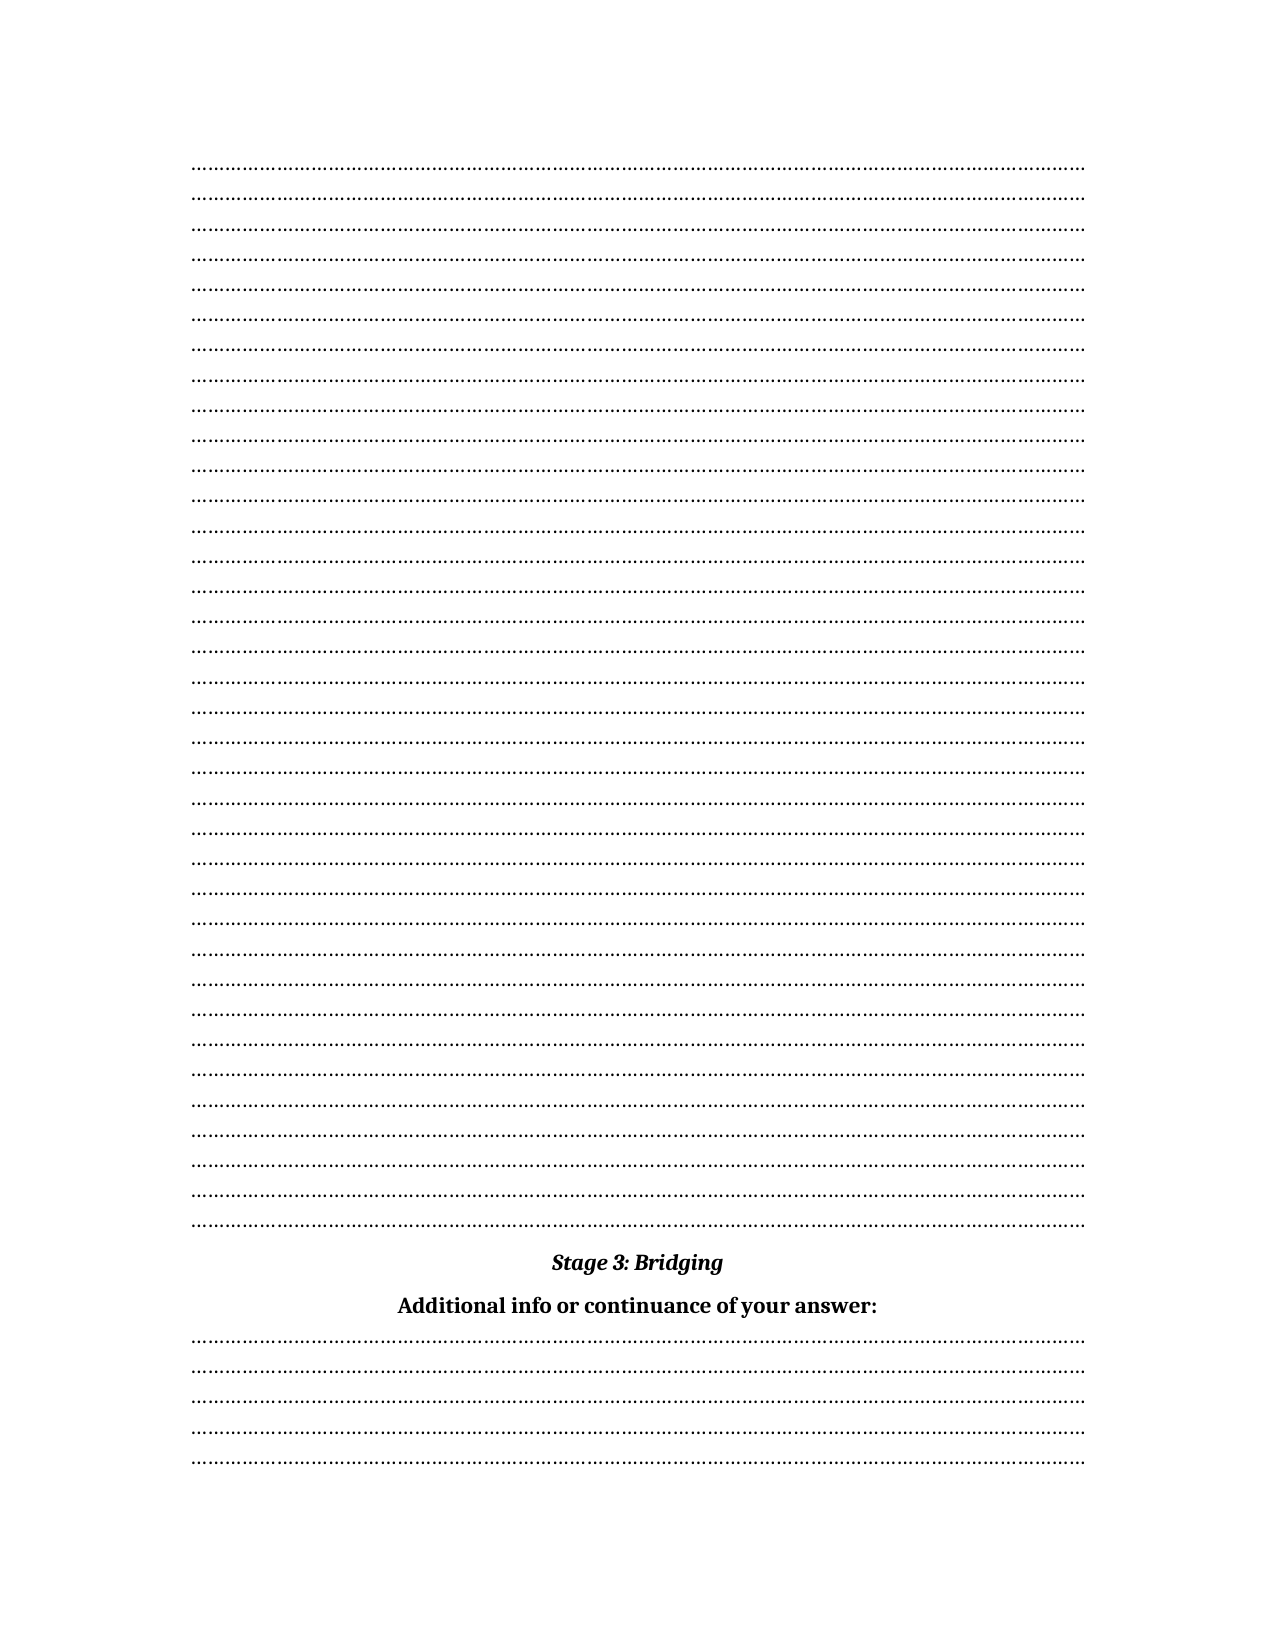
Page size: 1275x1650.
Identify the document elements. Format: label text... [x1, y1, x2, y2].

text Stage 3: Bridging [187, 1250, 1087, 1276]
text Additional info or continuance of your answer: …………………………………………………………………………………………………………………………………………………………………………………………………………………………………………………………………………………………………………………………………………………………………………………………………………………………………………………………………………………………………………………………………………………………………………………………………………………………………………………………………………………………………………………… [187, 1293, 1087, 1470]
text ……………………………………………………………………………………………………………………………………………………………………………………………………………………………………………………………………………………………………………………………………………………………………………………………………………………………………………………………………………………………………………………………………………………………………………………………………………………………………………………………………………………………………………………………………………………………………………………………………………………………………………………………………………………………………………………………………………………………………………………………………………………………………………………………………………………………………………………………………………………………………………………………………………………………………………………………………………………………………………………………………………………………………………………………………………………………………………………………………………………………………………………………………………………………………………………………………………………………………………………………………………………………………………………………………………………………………………………………………………………………………………………………………………………………………………………………………………………………………………………………………………………………………………………………………………………………………………………………………………………………………………………………………………………………………………………………………………………………………………………………………………………………………………………………………………………………………………………………………………………………………………………………………………………………………………………………………………………………………………………………………………………………………………………………………………………………………………………………………………………………………………………………………………………………………………………………………………………………………………………………………………………………………………………………………………………………………………………………………………………………………………………………………………………………………………………………………………………………………………………………………………………………………………………………………………………………………………………………………………………………………………………………………………………………………………………………………………………………………………………………………………………………………………………………………………………………………………………………………………………………………………………………………………………………………………………………………………………………………………………………………………………………………………………………………………………………………………………………………………………………………………………………………………………………………………………………………………………………………………………………………………………………………………………………………………………………………………………………………………………………………………………………………………………………………………………………………………………………………………………………………………………………………………………………………………………………………………………………………………………………………………………………………………………………………………………………………………………………………………………………………………………………………………………………………………………………………………………………………………………………………………………………… [187, 150, 1087, 1234]
